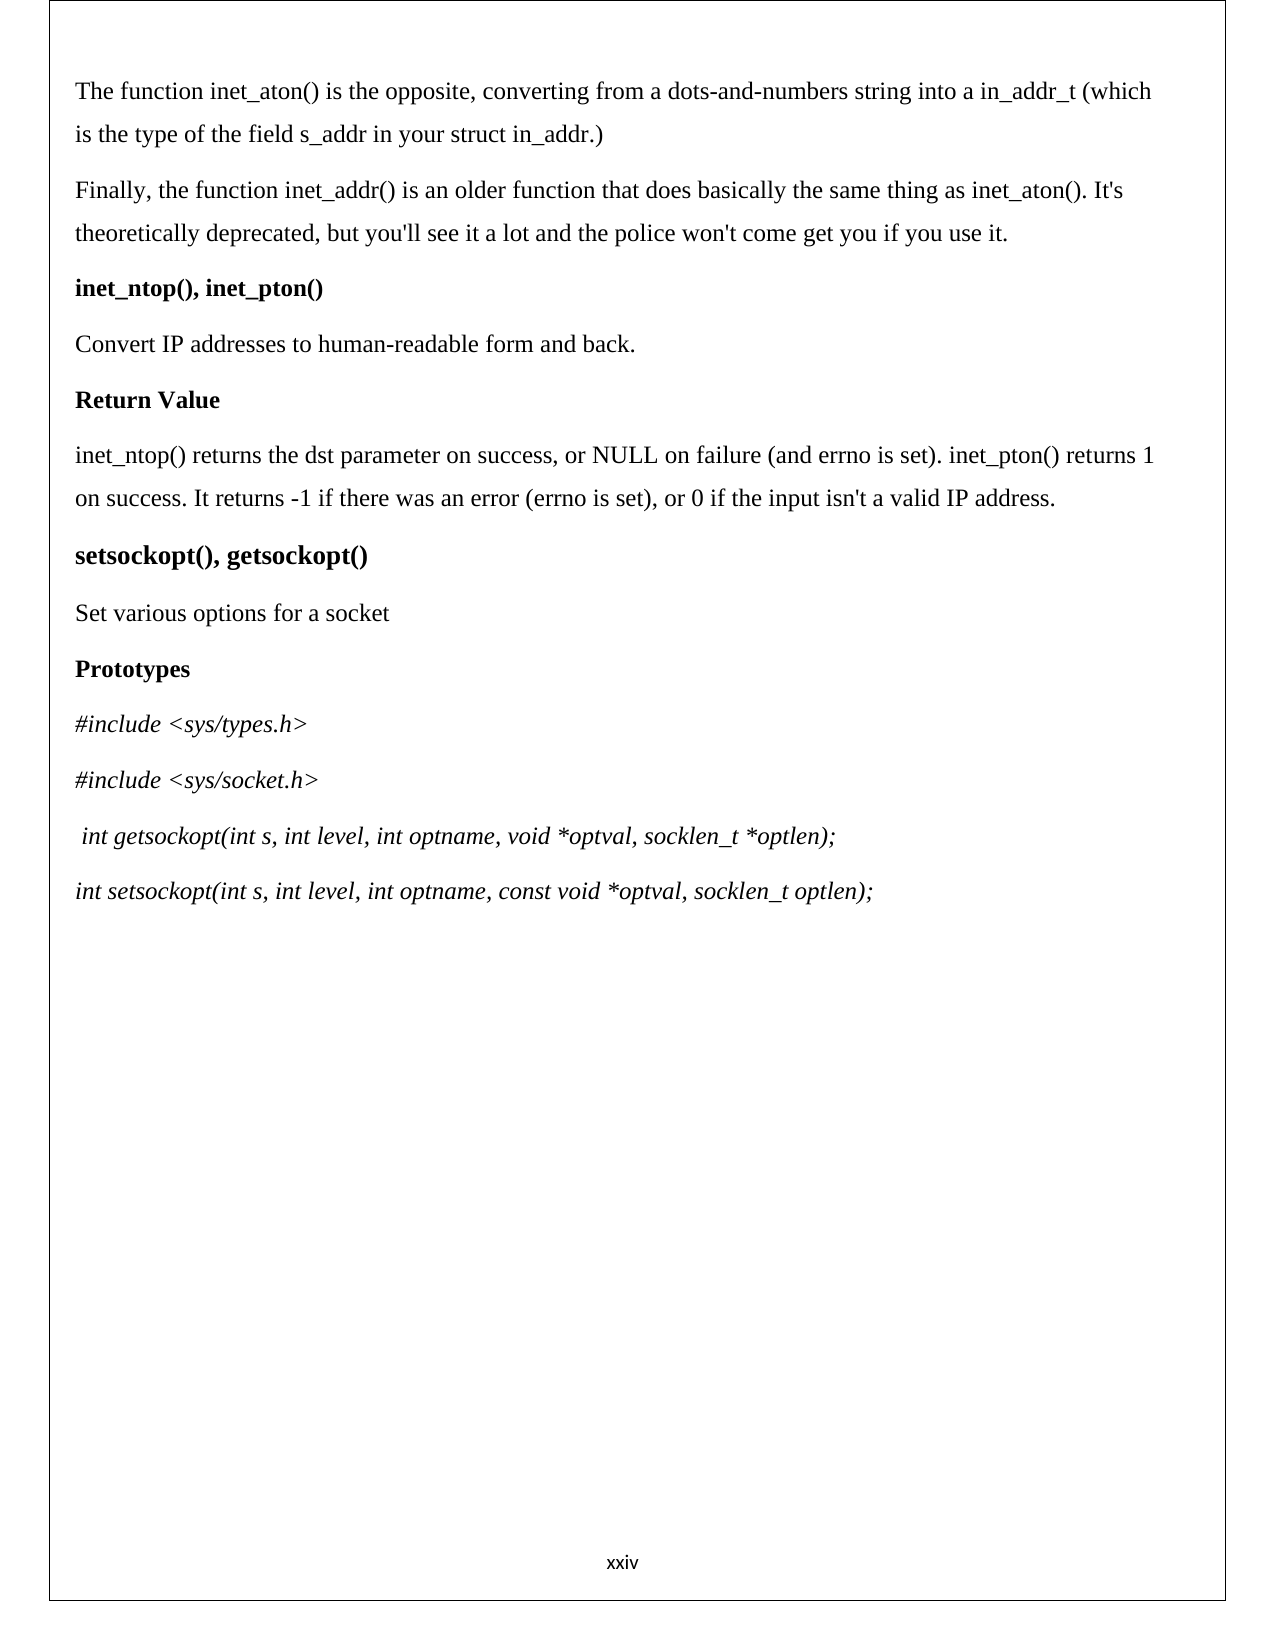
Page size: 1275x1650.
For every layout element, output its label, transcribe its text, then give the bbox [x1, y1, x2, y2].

text int getsockopt(int s, int level, int optname, void *optval, socklen_t *optlen); [75, 821, 1170, 849]
text #include <sys/types.h> [75, 709, 1170, 738]
text Return Value [75, 385, 1170, 413]
text Prototypes [75, 654, 1170, 683]
text Convert IP addresses to human-readable form and back. [75, 329, 1170, 358]
text int setsockopt(int s, int level, int optname, const void *optval, socklen_t optlen); [75, 876, 1170, 905]
text Set various options for a socket [75, 598, 1170, 627]
text inet_ntop() returns the dst parameter on success, or NULL on failure (and errno is set). inet_pton() returns 1 on success. It returns -1 if there was an error (errno is set), or 0 if the input isn't a valid IP address. [75, 440, 1170, 512]
text setsockopt(), getsockopt() [75, 539, 1170, 570]
text #include <sys/socket.h> [75, 765, 1170, 794]
text inet_ntop(), inet_pton() [75, 273, 1170, 302]
text Finally, the function inet_addr() is an older function that does basically the same thing as inet_aton(). It's theoretically deprecated, but you'll see it a lot and the police won't come get you if you use it. [75, 175, 1170, 247]
text The function inet_aton() is the opposite, converting from a dots-and-numbers string into a in_addr_t (which is the type of the field s_addr in your struct in_addr.) [75, 76, 1170, 148]
